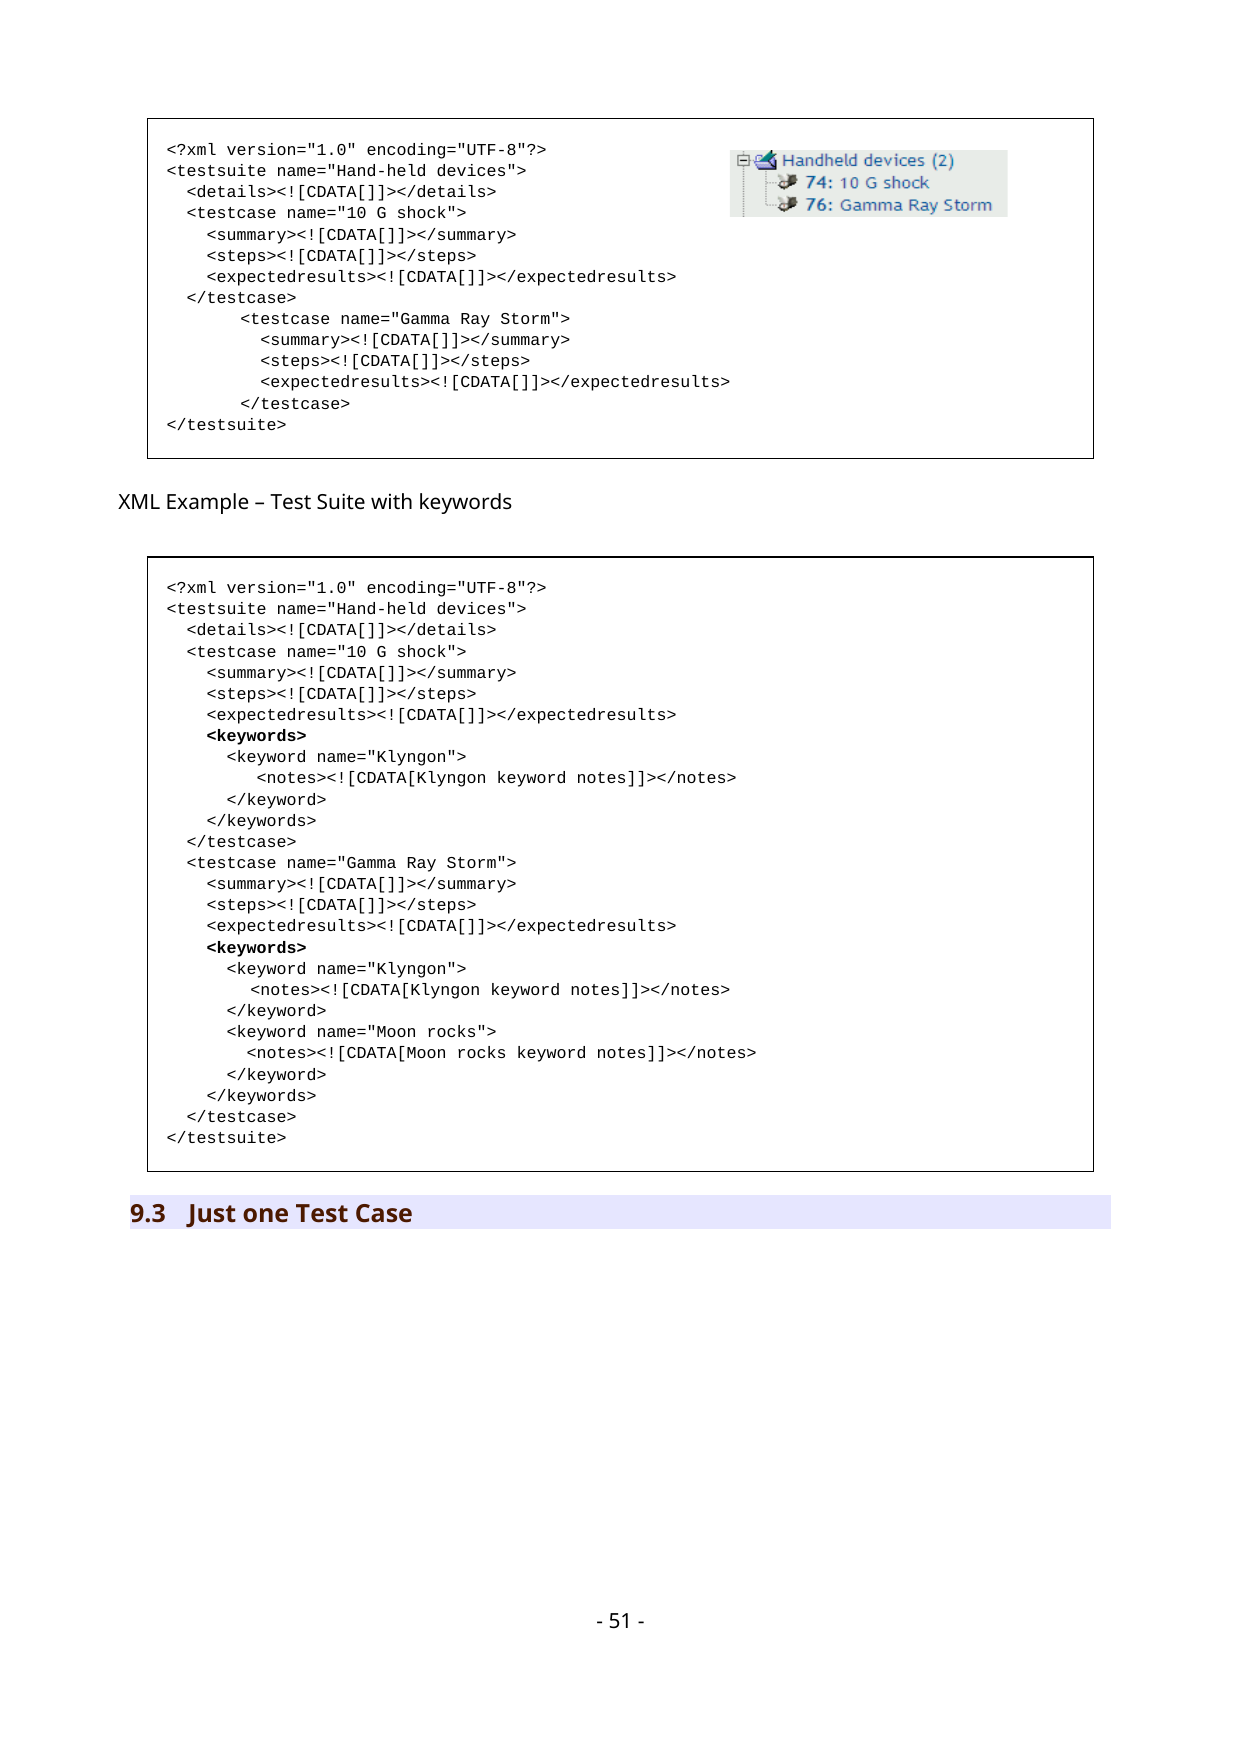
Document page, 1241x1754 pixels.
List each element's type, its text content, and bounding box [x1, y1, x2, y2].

table_header <?xml version="1.0" encoding="UTF-8"?> <testsuite name="Hand-held devices"> <details><![CDATA[]]></details> <testcase name="10 G shock"> <summary><![CDATA[]]></summary> <steps><![CDATA[]]></steps> <expectedresults><![CDATA[]]></expectedresults> </testcase> <testcase name="Gamma Ray Storm"> <summary><![CDATA[]]></summary> <steps><![CDATA[]]></steps> <expectedresults><![CDATA[]]></expectedresults> </testcase> </testsuite> [148, 119, 1093, 457]
table_header <?xml version="1.0" encoding="UTF-8"?> <testsuite name="Hand-held devices"> <details><![CDATA[]]></details> <testcase name="10 G shock"> <summary><![CDATA[]]></summary> <steps><![CDATA[]]></steps> <expectedresults><![CDATA[]]></expectedresults> <keywords> <keyword name="Klyngon"> <notes><![CDATA[Klyngon keyword notes]]></notes> </keyword> </keywords> </testcase> <testcase name="Gamma Ray Storm"> <summary><![CDATA[]]></summary> <steps><![CDATA[]]></steps> <expectedresults><![CDATA[]]></expectedresults> <keywords> <keyword name="Klyngon"> <notes><![CDATA[Klyngon keyword notes]]></notes> </keyword> <keyword name="Moon rocks"> <notes><![CDATA[Moon rocks keyword notes]]></notes> </keyword> </keywords> </testcase> </testsuite> [148, 558, 1093, 1171]
picture [729, 150, 1008, 217]
subtitle Just one Test Case [130, 1195, 1111, 1229]
text XML Example – Test Suite with keywords [118, 487, 1122, 515]
